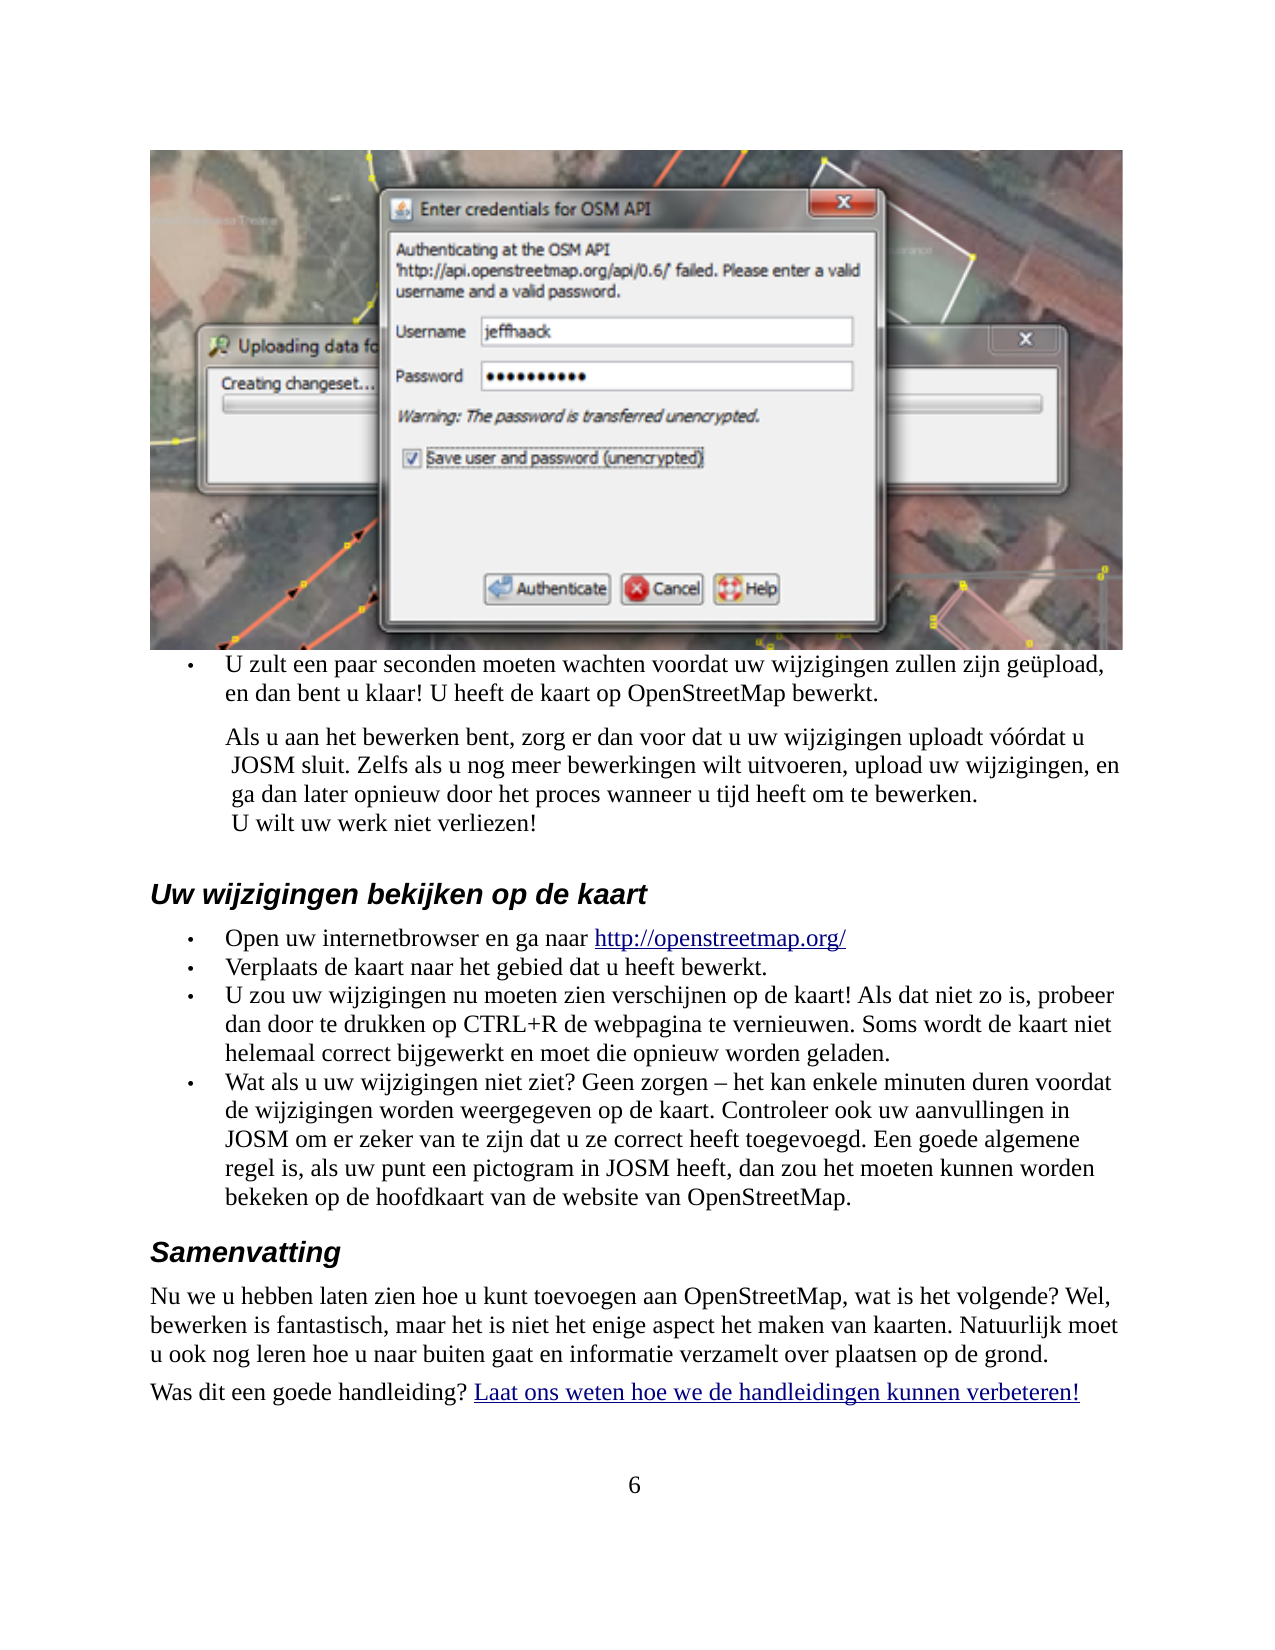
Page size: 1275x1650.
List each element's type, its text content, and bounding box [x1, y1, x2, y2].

subtitle Samenvatting [150, 1235, 1125, 1269]
list U zou uw wijzigingen nu moeten zien verschijnen op de kaart! Als dat niet zo is, probeer dan door te drukken op CTRL+R de webpagina te vernieuwen. Soms wordt de kaart niet helemaal correct bijgewerkt en moet die opnieuw worden geladen. [187, 980, 1125, 1067]
list U zult een paar seconden moeten wachten voordat uw wijzigingen zullen zijn geüpload, en dan bent u klaar! U heeft de kaart op OpenStreetMap bewerkt. [187, 649, 1125, 707]
text Nu we u hebben laten zien hoe u kunt toevoegen aan OpenStreetMap, wat is het volgende? Wel, bewerken is fantastisch, maar het is niet het enige aspect het maken van kaarten. Natuurlijk moet u ook nog leren hoe u naar buiten gaat en informatie verzamelt over plaatsen op de grond. [150, 1281, 1125, 1368]
list Wat als u uw wijzigingen niet ziet? Geen zorgen – het kan enkele minuten duren voordat de wijzigingen worden weergegeven op de kaart. Controleer ook uw aanvullingen in JOSM om er zeker van te zijn dat u ze correct heeft toegevoegd. Een goede algemene regel is, als uw punt een pictogram in JOSM heeft, dan zou het moeten kunnen worden bekeken op de hoofdkaart van de website van OpenStreetMap. [187, 1067, 1125, 1210]
subtitle Uw wijzigingen bekijken op de kaart [150, 877, 1125, 910]
picture [150, 150, 1123, 650]
text Was dit een goede handleiding? Laat ons weten hoe we de handleidingen kunnen verbeteren! [150, 1377, 1125, 1405]
list Verplaats de kaart naar het gebied dat u heeft bewerkt. [187, 952, 1125, 980]
list Open uw internetbrowser en ga naar http://openstreetmap.org/ [187, 923, 1125, 952]
text Als u aan het bewerken bent, zorg er dan voor dat u uw wijzigingen uploadt vóórdat u JOSM sluit. Zelfs als u nog meer bewerkingen wilt uitvoeren, upload uw wijzigingen, en ga dan later opnieuw door het proces wanneer u tijd heeft om te bewerken. U wilt uw werk niet verliezen! [225, 722, 1125, 837]
